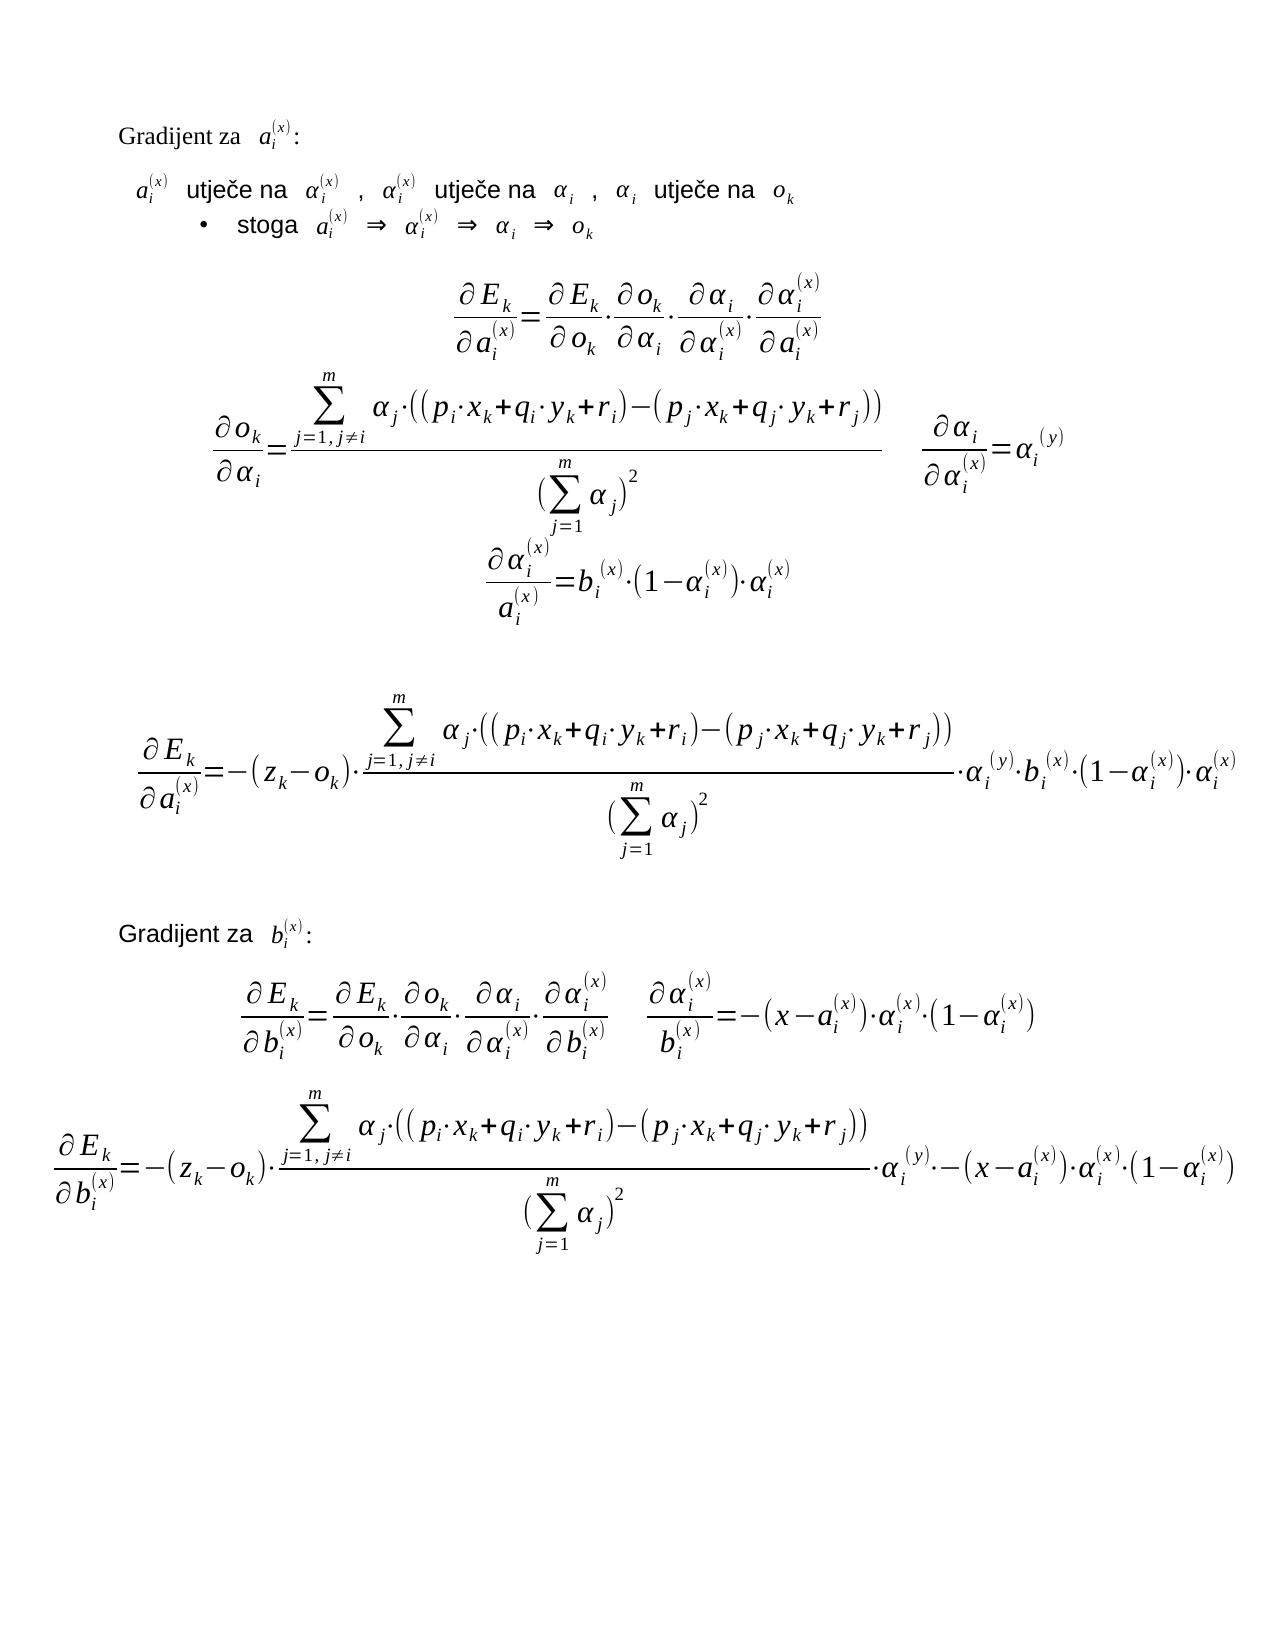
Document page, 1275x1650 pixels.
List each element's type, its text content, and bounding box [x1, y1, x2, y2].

text Gradijent za [118, 118, 1157, 153]
text utječe na,utječe na,utječe na [118, 172, 1157, 207]
text Gradijent za [118, 917, 1157, 952]
list stoga⇒⇒⇒ [199, 207, 1157, 243]
